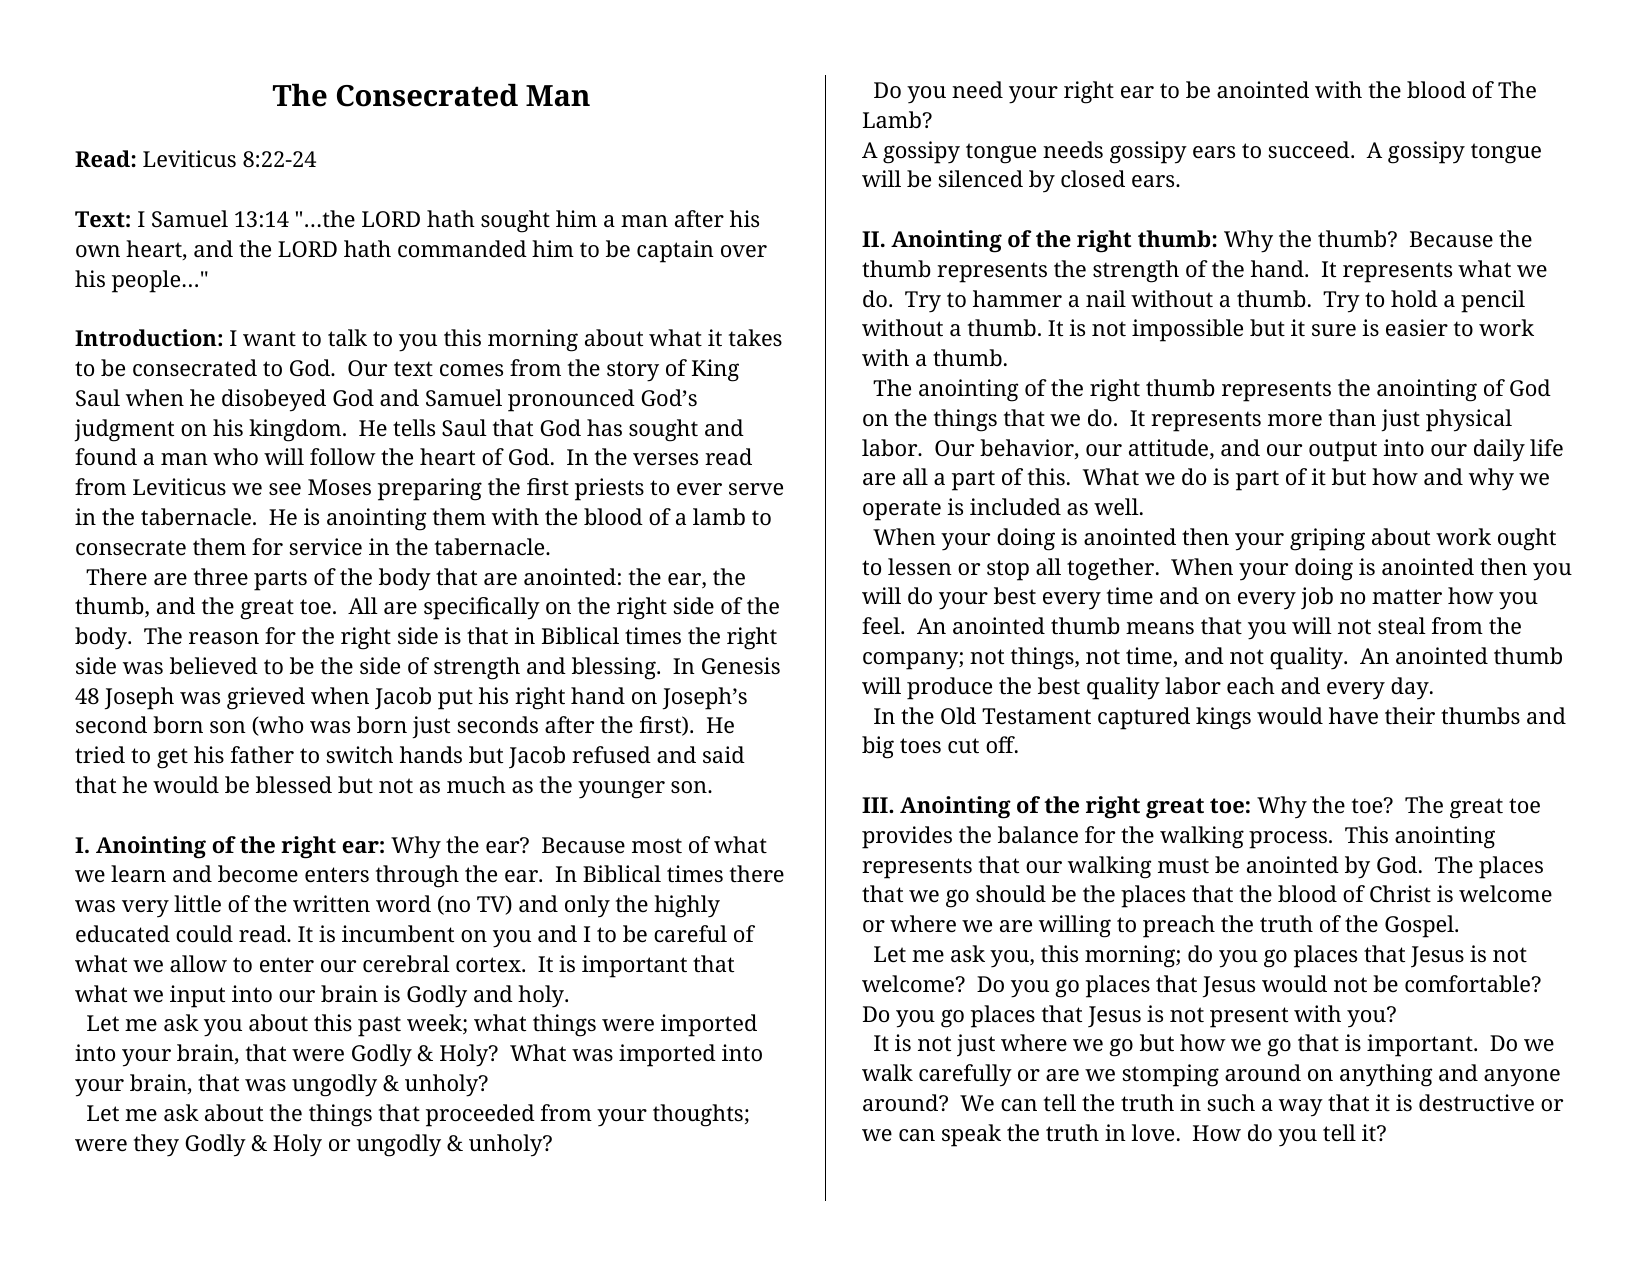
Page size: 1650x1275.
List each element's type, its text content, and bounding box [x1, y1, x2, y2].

text Do you need your right ear to be anointed with the blood of The Lamb? [862, 75, 1575, 134]
title The Consecrated Man [75, 75, 788, 115]
text Text: I Samuel 13:14 "…the LORD hath sought him a man after his own heart, and the LORD hath commanded him to be captain over his people…" [75, 204, 788, 293]
text A gossipy tongue needs gossipy ears to succeed. A gossipy tongue will be silenced by closed ears. [862, 134, 1575, 194]
text Read: Leviticus 8:22-24 [75, 144, 788, 174]
text III. Anointing of the right great toe: Why the toe? The great toe provides the balance for the walking process. This anointing represents that our walking must be anointed by God. The places that we go should be the places that the blood of Christ is welcome or where we are willing to preach the truth of the Gospel. [862, 790, 1575, 939]
text Let me ask you, this morning; do you go places that Jesus is not welcome? Do you go places that Jesus would not be comfortable? Do you go places that Jesus is not present with you? [862, 939, 1575, 1028]
text When your doing is anointed then your griping about work ought to lessen or stop all together. When your doing is anointed then you will do your best every time and on every job no matter how you feel. An anointed thumb means that you will not steal from the company; not things, not time, and not quality. An anointed thumb will produce the best quality labor each and every day. [862, 522, 1575, 701]
text It is not just where we go but how we go that is important. Do we walk carefully or are we stomping around on anything and anyone around? We can tell the truth in such a way that it is destructive or we can speak the truth in love. How do you tell it? [862, 1028, 1575, 1147]
text Let me ask you about this past week; what things were imported into your brain, that were Godly & Holy? What was imported into your brain, that was ungodly & unholy? [75, 1008, 788, 1098]
text II. Anointing of the right thumb: Why the thumb? Because the thumb represents the strength of the hand. It represents what we do. Try to hammer a nail without a thumb. Try to hold a pencil without a thumb. It is not impossible but it sure is easier to work with a thumb. [862, 224, 1575, 373]
text In the Old Testament captured kings would have their thumbs and big toes cut off. [862, 701, 1575, 760]
text Let me ask about the things that proceeded from your thoughts; were they Godly & Holy or ungodly & unholy? [75, 1098, 788, 1157]
text I. Anointing of the right ear: Why the ear? Because most of what we learn and become enters through the ear. In Biblical times there was very little of the written word (no TV) and only the highly educated could read. It is incumbent on you and I to be careful of what we allow to enter our cerebral cortex. It is important that what we input into our brain is Godly and holy. [75, 830, 788, 1008]
text The anointing of the right thumb represents the anointing of God on the things that we do. It represents more than just physical labor. Our behavior, our attitude, and our output into our daily life are all a part of this. What we do is part of it but how and why we operate is included as well. [862, 373, 1575, 522]
text Introduction: I want to talk to you this morning about what it takes to be consecrated to God. Our text comes from the story of King Saul when he disobeyed God and Samuel pronounced God’s judgment on his kingdom. He tells Saul that God has sought and found a man who will follow the heart of God. In the verses read from Leviticus we see Moses preparing the first priests to ever serve in the tabernacle. He is anointing them with the blood of a lamb to consecrate them for service in the tabernacle. [75, 323, 788, 562]
text There are three parts of the body that are anointed: the ear, the thumb, and the great toe. All are specifically on the right side of the body. The reason for the right side is that in Biblical times the right side was believed to be the side of strength and blessing. In Genesis 48 Joseph was grieved when Jacob put his right hand on Joseph’s second born son (who was born just seconds after the first). He tried to get his father to switch hands but Jacob refused and said that he would be blessed but not as much as the younger son. [75, 562, 788, 800]
